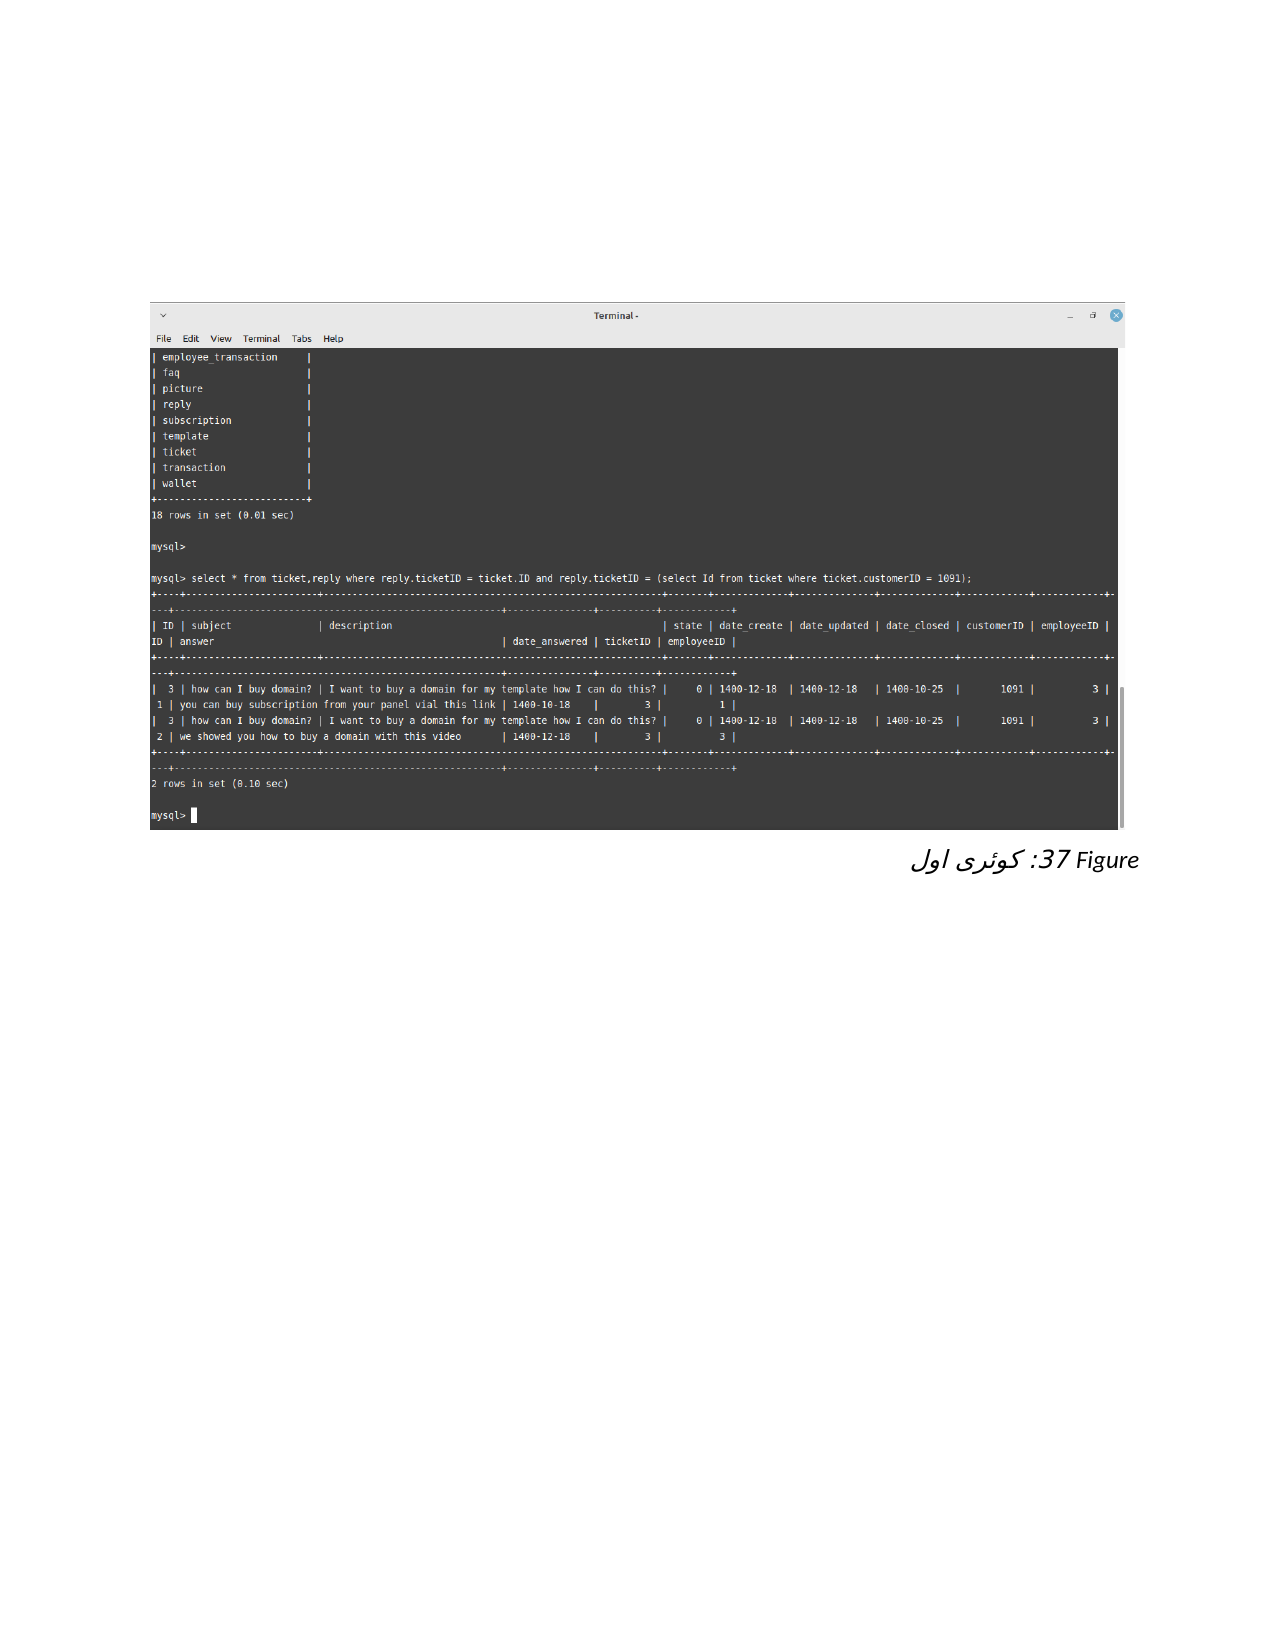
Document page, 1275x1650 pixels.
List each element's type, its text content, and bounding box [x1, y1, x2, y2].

picture [150, 302, 1125, 830]
text Figure 37: کوئری اول [136, 303, 1139, 875]
